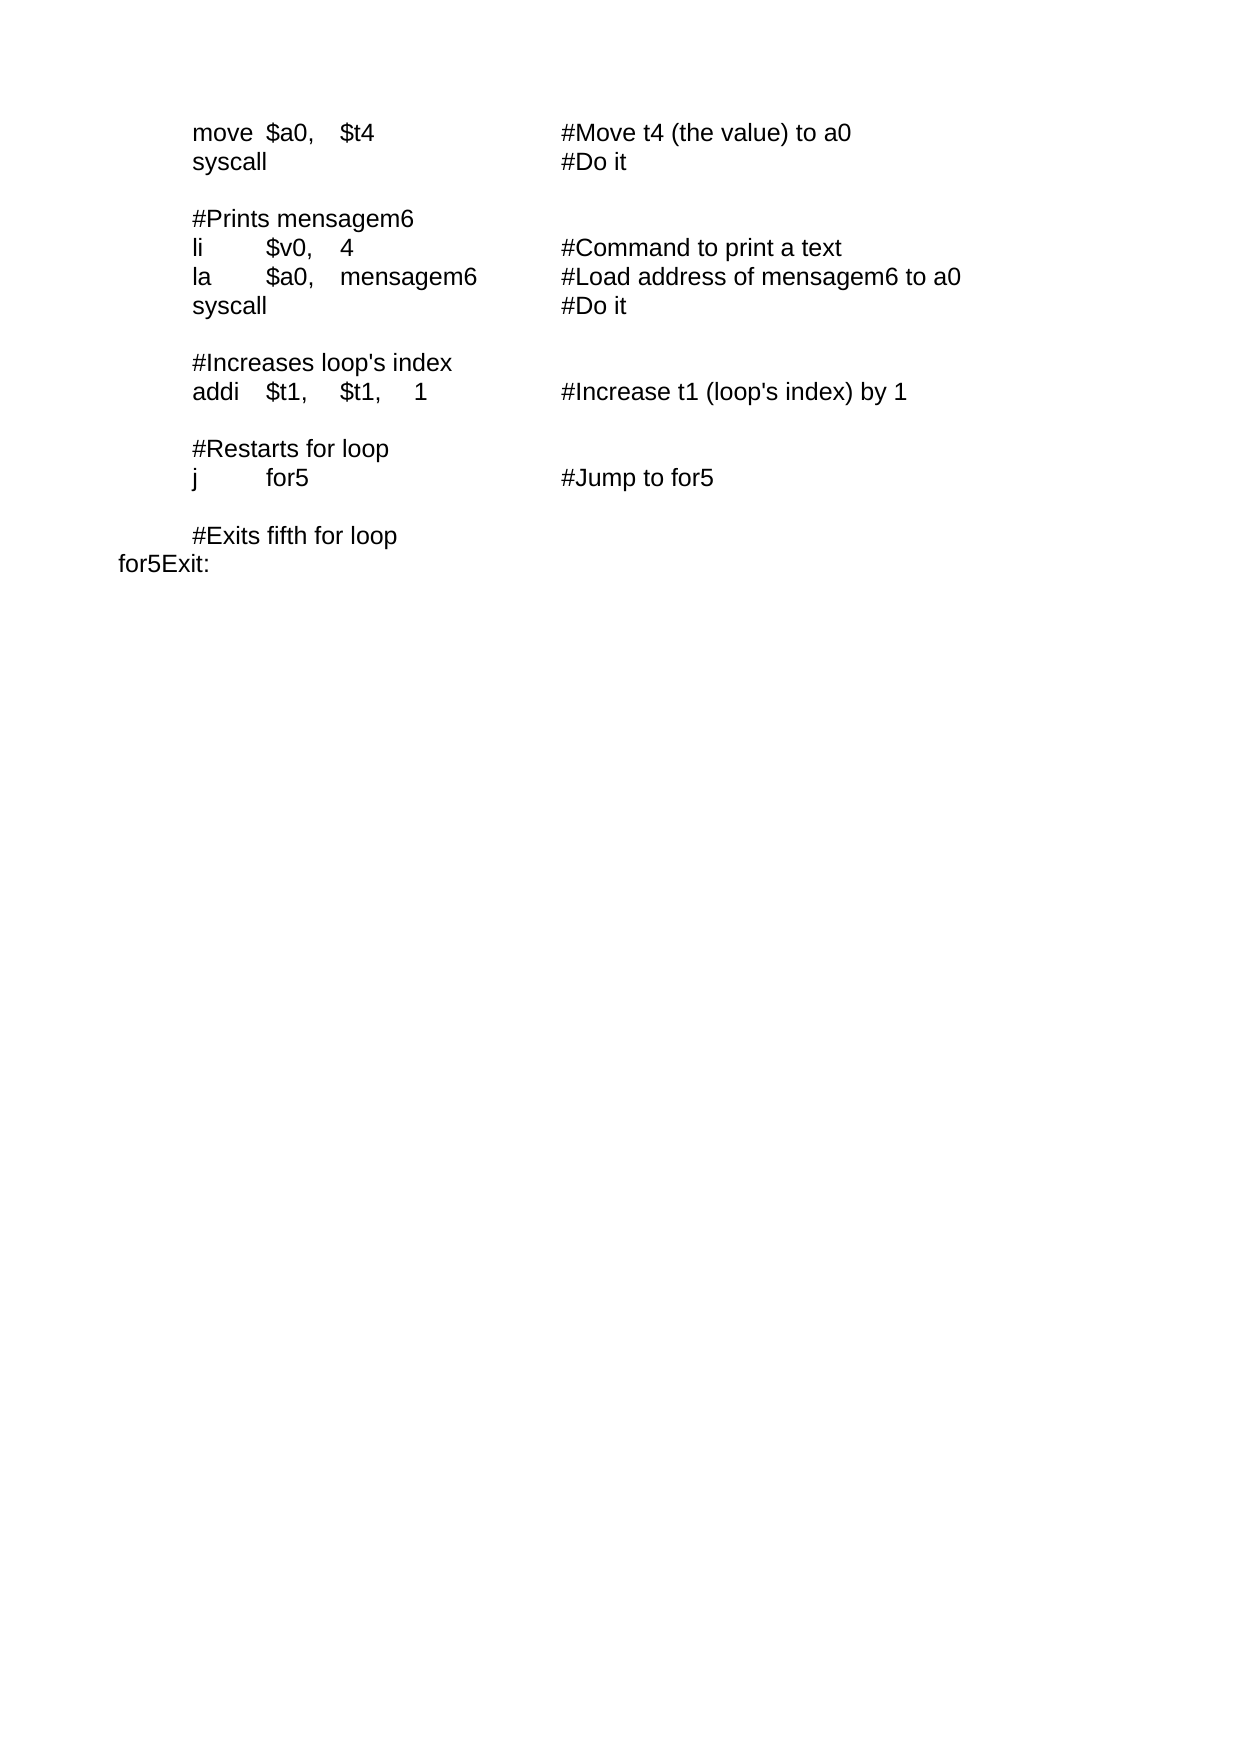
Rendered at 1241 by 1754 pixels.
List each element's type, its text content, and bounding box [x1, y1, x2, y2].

text syscall #Do it [118, 291, 1122, 319]
text for5Exit: [118, 549, 1122, 578]
text j for5 #Jump to for5 [118, 463, 1122, 492]
text li $v0, 4 #Command to print a text [118, 233, 1122, 262]
text move $a0, $t4 #Move t4 (the value) to a0 [118, 118, 1122, 147]
text #Restarts for loop [118, 434, 1122, 463]
text #Increases loop's index [118, 348, 1122, 377]
text la $a0, mensagem6 #Load address of mensagem6 to a0 [118, 262, 1122, 291]
text addi $t1, $t1, 1 #Increase t1 (loop's index) by 1 [118, 377, 1122, 406]
text syscall #Do it [118, 147, 1122, 176]
text #Exits fifth for loop [118, 521, 1122, 549]
text #Prints mensagem6 [118, 204, 1122, 233]
